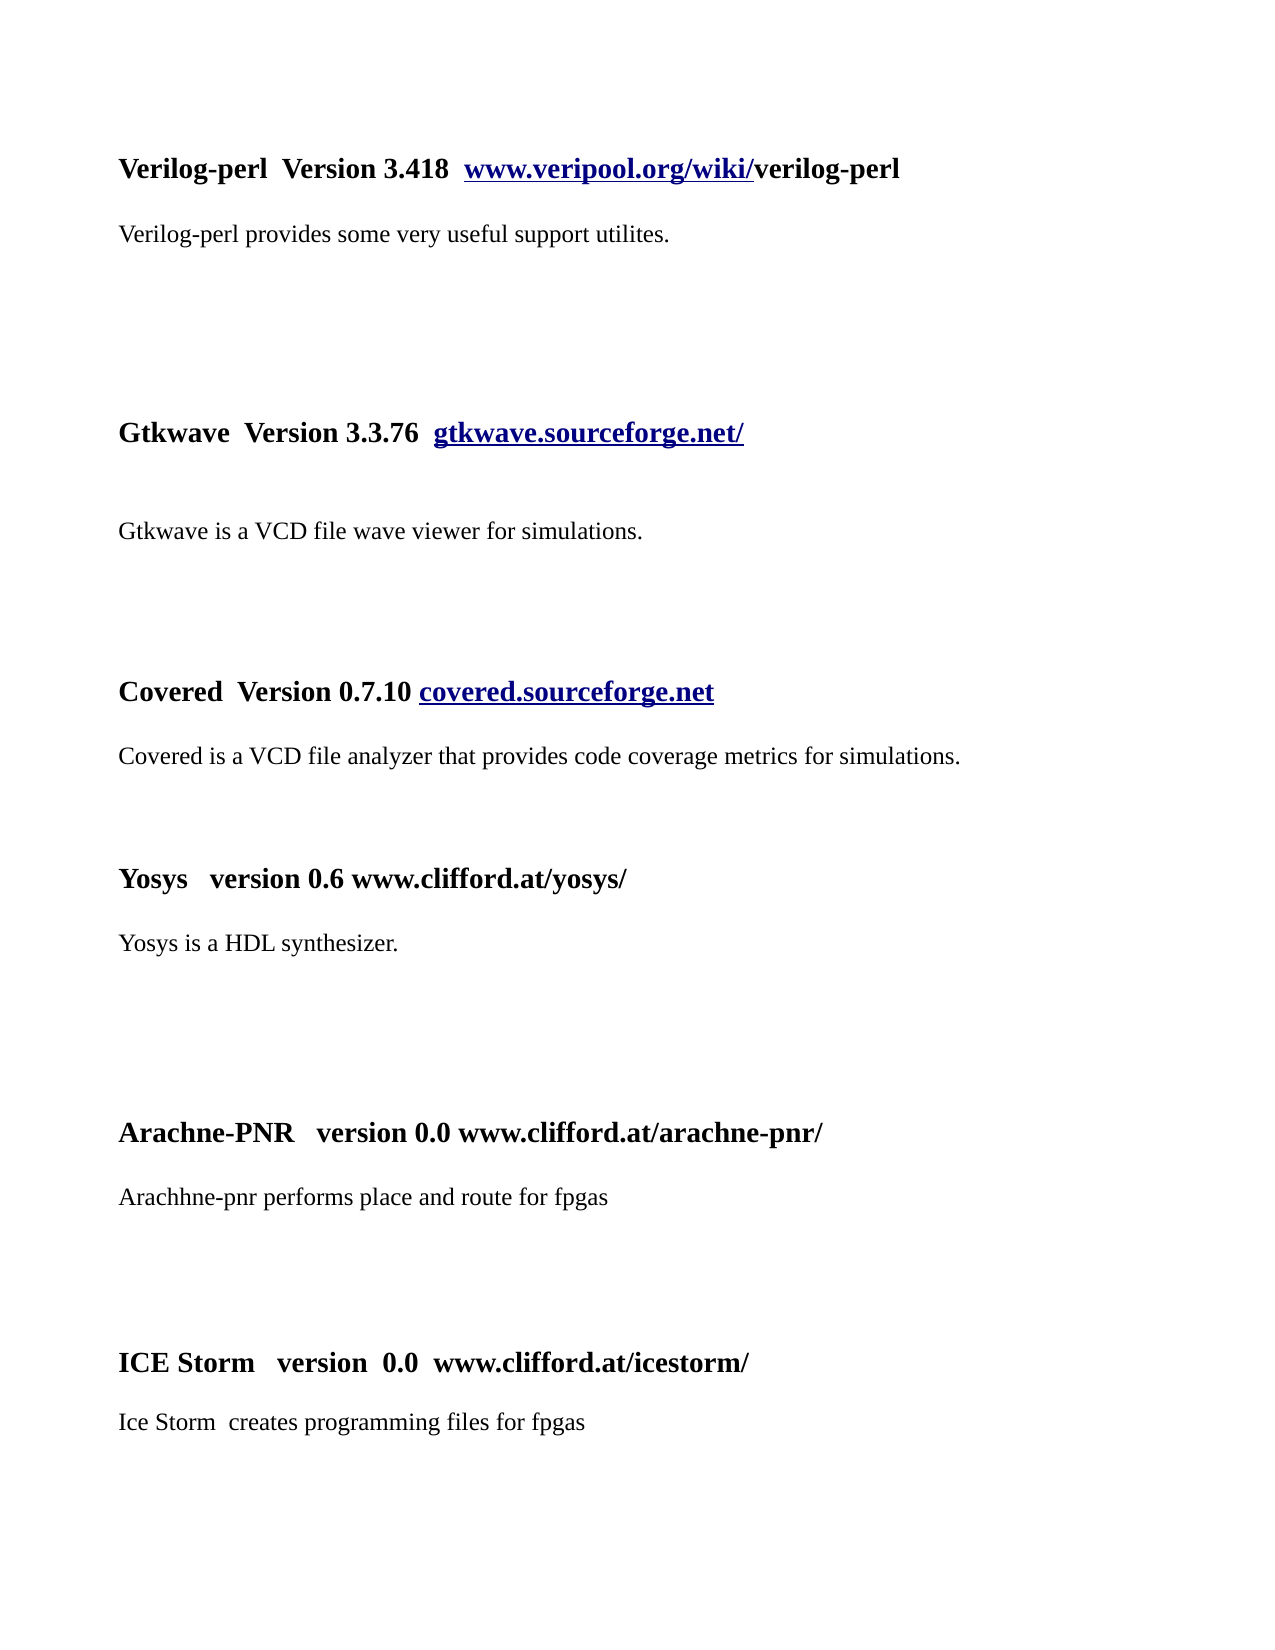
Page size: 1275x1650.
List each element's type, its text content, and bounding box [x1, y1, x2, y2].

text Yosys version 0.6 www.clifford.at/yosys/ [118, 861, 1157, 894]
text Verilog-perl provides some very useful support utilites. [118, 219, 1157, 247]
text Yosys is a HDL synthesizer. [118, 928, 1157, 957]
text Verilog-perl Version 3.418 www.veripool.org/wiki/verilog-perl [118, 152, 1157, 185]
text Arachhne-pnr performs place and route for fpgas [118, 1182, 1157, 1211]
text Ice Storm creates programming files for fpgas [118, 1407, 1157, 1436]
text Gtkwave is a VCD file wave viewer for simulations. [118, 516, 1157, 544]
text ICE Storm version 0.0 www.clifford.at/icestorm/ [118, 1345, 1157, 1378]
text Covered is a VCD file analyzer that provides code coverage metrics for simulations. [118, 741, 1157, 770]
text Arachne-PNR version 0.0 www.clifford.at/arachne-pnr/ [118, 1115, 1157, 1148]
text Gtkwave Version 3.3.76 gtkwave.sourceforge.net/ [118, 415, 1157, 449]
text Covered Version 0.7.10 covered.sourceforge.net [118, 674, 1157, 707]
